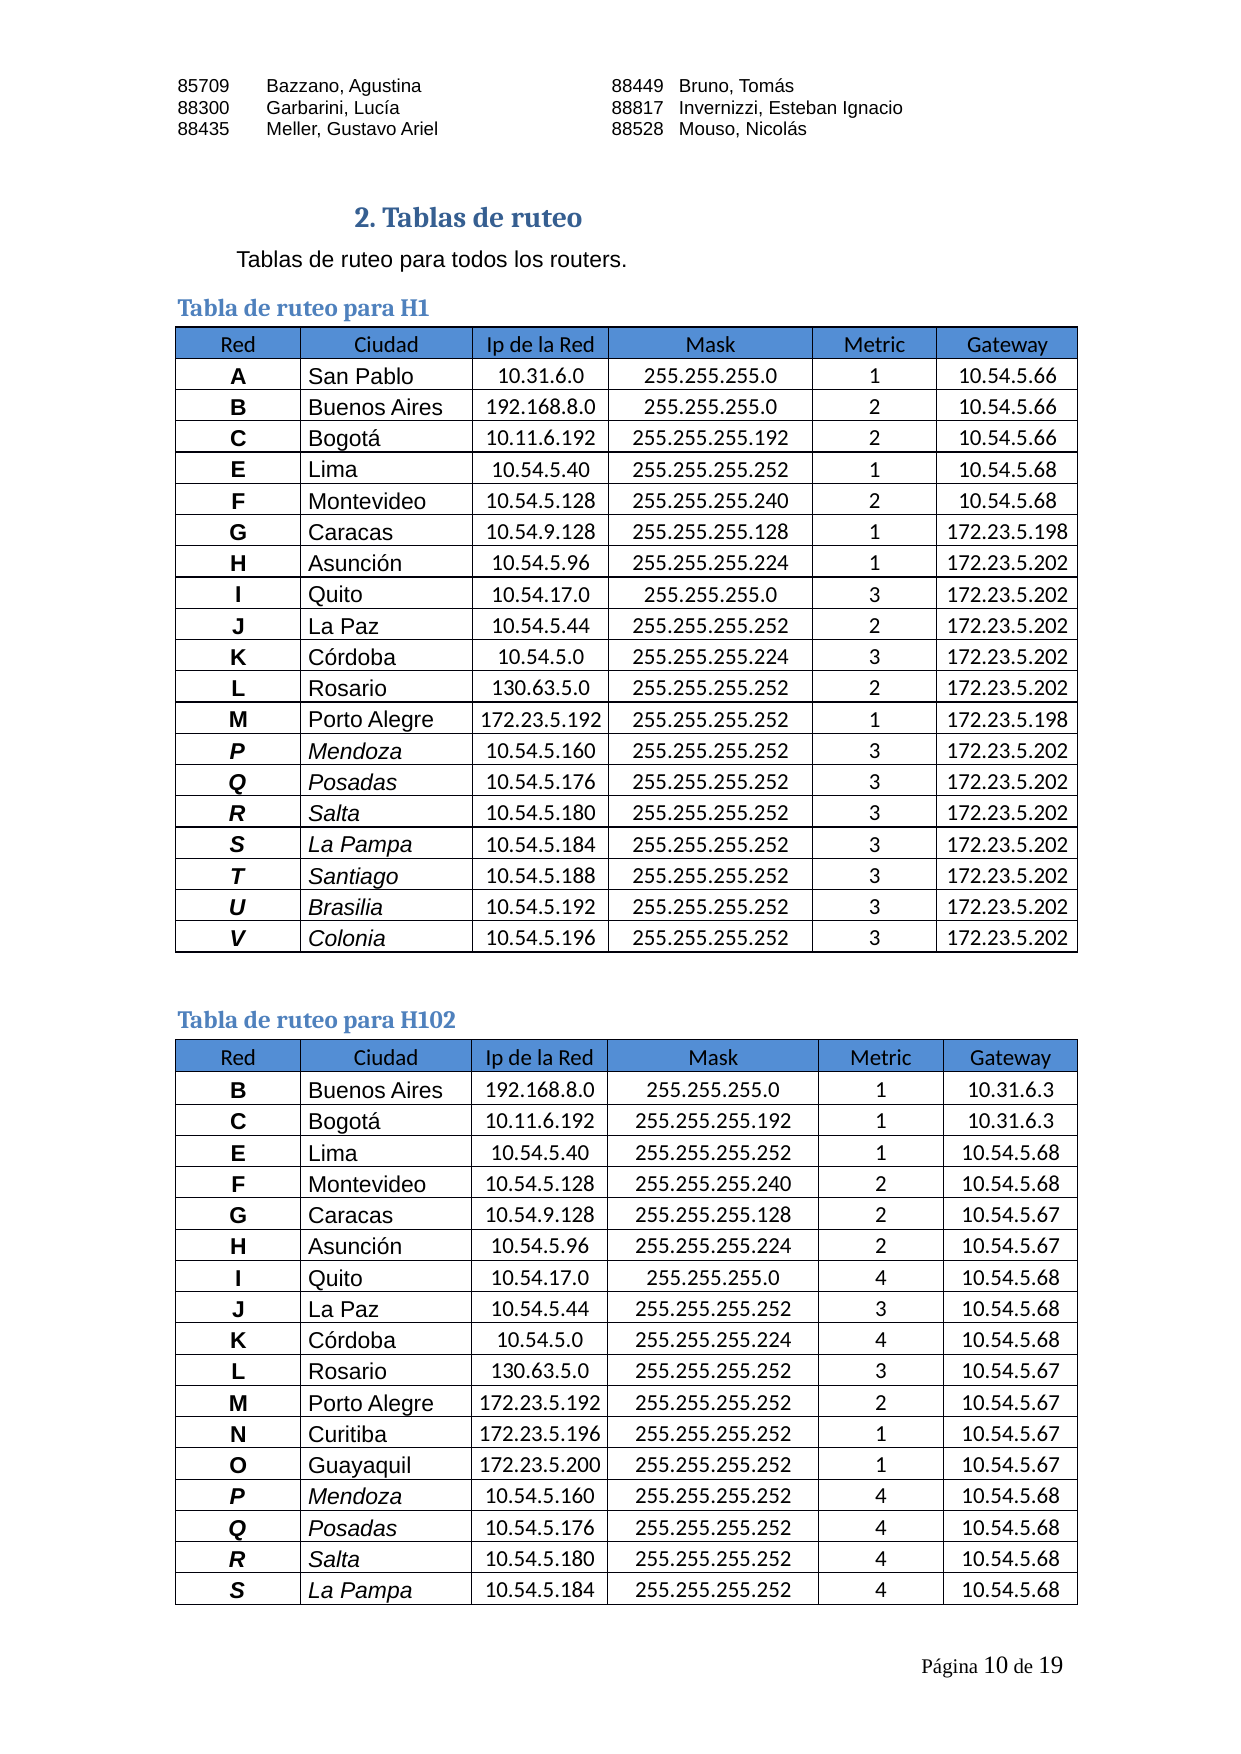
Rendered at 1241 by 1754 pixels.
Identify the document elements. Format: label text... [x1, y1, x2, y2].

table_header Red [176, 328, 300, 358]
table_cell 2 [819, 1230, 943, 1260]
table_cell 2 [813, 484, 936, 514]
table_cell 10.54.5.192 [473, 890, 608, 920]
table_cell San Pablo [301, 359, 472, 389]
table_cell 172.23.5.202 [937, 828, 1077, 858]
table_cell P [176, 1480, 300, 1510]
table_cell 10.54.5.67 [944, 1417, 1077, 1447]
table_cell B [176, 1072, 300, 1103]
table_cell 255.255.255.252 [609, 703, 812, 733]
table_cell 172.23.5.202 [937, 671, 1077, 701]
table_cell 255.255.255.252 [609, 609, 812, 639]
subtitle 2. Tablas de ruteo [354, 198, 1063, 235]
table_cell 255.255.255.252 [608, 1511, 818, 1541]
table_cell 2 [813, 609, 936, 639]
table_cell C [176, 421, 300, 451]
table_header Mask [608, 1040, 818, 1071]
table_cell 192.168.8.0 [473, 390, 608, 420]
table_cell 255.255.255.0 [609, 578, 812, 608]
table_cell Asunción [301, 1230, 471, 1260]
table_cell 10.54.5.160 [472, 1480, 607, 1510]
table_cell M [176, 703, 300, 733]
table_cell 10.54.5.184 [473, 828, 608, 858]
table_cell 10.54.5.128 [472, 1167, 607, 1197]
table_cell 10.54.5.66 [937, 421, 1077, 451]
table_cell G [176, 1198, 300, 1228]
table_cell 3 [813, 890, 936, 920]
table_cell 255.255.255.252 [608, 1417, 818, 1447]
table_cell 3 [813, 828, 936, 858]
table_cell Buenos Aires [301, 1072, 471, 1103]
table_cell 10.54.5.66 [937, 359, 1077, 389]
table_cell R [176, 796, 300, 826]
table_cell 255.255.255.252 [609, 734, 812, 764]
table_cell 255.255.255.252 [608, 1448, 818, 1478]
table_cell O [176, 1448, 300, 1478]
table_cell G [176, 515, 300, 545]
table_cell 130.63.5.0 [472, 1355, 607, 1385]
table_cell Rosario [301, 671, 472, 701]
table_cell 10.31.6.3 [944, 1105, 1077, 1135]
table_cell 3 [819, 1292, 943, 1322]
table_cell H [176, 546, 300, 576]
table_cell F [176, 1167, 300, 1197]
table_cell 10.11.6.192 [472, 1105, 607, 1135]
table_cell 10.54.5.68 [944, 1261, 1077, 1291]
table_cell 255.255.255.252 [608, 1480, 818, 1510]
table_cell La Pampa [301, 1573, 471, 1603]
table_header Red [176, 1040, 300, 1071]
table_cell Caracas [301, 1198, 471, 1228]
table_cell 1 [819, 1448, 943, 1478]
table_cell Salta [301, 796, 472, 826]
table_cell 130.63.5.0 [473, 671, 608, 701]
table_cell 10.54.5.66 [937, 390, 1077, 420]
table_cell 255.255.255.240 [609, 484, 812, 514]
table_cell 255.255.255.192 [609, 421, 812, 451]
table_cell Montevideo [301, 484, 472, 514]
table_cell 255.255.255.252 [608, 1355, 818, 1385]
table_cell 10.31.6.0 [473, 359, 608, 389]
table_cell 172.23.5.192 [472, 1386, 607, 1416]
table_cell 255.255.255.252 [609, 796, 812, 826]
table_cell 10.54.5.160 [473, 734, 608, 764]
table_cell 255.255.255.252 [608, 1292, 818, 1322]
table_cell M [176, 1386, 300, 1416]
table_cell J [176, 1292, 300, 1322]
table_cell 4 [819, 1542, 943, 1572]
table_cell 3 [819, 1355, 943, 1385]
table_cell 10.54.5.68 [944, 1292, 1077, 1322]
table_cell 172.23.5.202 [937, 765, 1077, 795]
table_cell 10.54.5.68 [944, 1511, 1077, 1541]
table_cell I [176, 578, 300, 608]
table_cell Porto Alegre [301, 703, 472, 733]
table_cell 10.54.5.176 [472, 1511, 607, 1541]
table_cell 10.54.17.0 [473, 578, 608, 608]
table_cell 255.255.255.252 [608, 1573, 818, 1603]
table_cell Salta [301, 1542, 471, 1572]
table_header Gateway [937, 328, 1077, 358]
table_cell S [176, 828, 300, 858]
table_cell 10.54.5.96 [473, 546, 608, 576]
table_cell Córdoba [301, 1323, 471, 1353]
table_cell K [176, 1323, 300, 1353]
table_cell Bogotá [301, 421, 472, 451]
table_cell 255.255.255.252 [609, 859, 812, 889]
table_cell Asunción [301, 546, 472, 576]
table_cell Brasilia [301, 890, 472, 920]
table_cell J [176, 609, 300, 639]
table_cell 255.255.255.192 [608, 1105, 818, 1135]
table_cell 172.23.5.200 [472, 1448, 607, 1478]
table_cell 172.23.5.202 [937, 890, 1077, 920]
table_cell 3 [813, 859, 936, 889]
table_cell 1 [813, 515, 936, 545]
table_cell 10.54.5.68 [937, 453, 1077, 483]
table_cell 255.255.255.0 [608, 1261, 818, 1291]
table_cell S [176, 1573, 300, 1603]
table_cell 255.255.255.252 [608, 1136, 818, 1166]
table_cell 10.54.5.68 [944, 1480, 1077, 1510]
table_cell 10.54.5.40 [472, 1136, 607, 1166]
table_cell 10.54.5.0 [472, 1323, 607, 1353]
table_cell 10.54.5.40 [473, 453, 608, 483]
table_cell 10.54.5.68 [944, 1136, 1077, 1166]
table_cell 10.54.5.67 [944, 1230, 1077, 1260]
table_cell A [176, 359, 300, 389]
table_header Gateway [944, 1040, 1077, 1071]
table_cell 255.255.255.252 [608, 1386, 818, 1416]
table_cell 10.11.6.192 [473, 421, 608, 451]
table_header Ciudad [301, 328, 472, 358]
table_cell L [176, 671, 300, 701]
table_cell Curitiba [301, 1417, 471, 1447]
table_cell 10.54.5.180 [473, 796, 608, 826]
table_cell I [176, 1261, 300, 1291]
table_header Ip de la Red [472, 1040, 607, 1071]
table_cell 3 [813, 640, 936, 670]
table_cell 172.23.5.196 [472, 1417, 607, 1447]
table_cell 10.54.5.96 [472, 1230, 607, 1260]
table_cell Montevideo [301, 1167, 471, 1197]
table_cell 255.255.255.0 [609, 390, 812, 420]
table_cell 1 [813, 359, 936, 389]
table_cell 10.54.5.184 [472, 1573, 607, 1603]
table_cell B [176, 390, 300, 420]
table_cell 10.54.5.196 [473, 921, 608, 951]
table_cell 10.54.9.128 [473, 515, 608, 545]
table_cell 255.255.255.252 [609, 890, 812, 920]
table_cell 255.255.255.252 [609, 671, 812, 701]
table_cell Caracas [301, 515, 472, 545]
table_cell Bogotá [301, 1105, 471, 1135]
table_cell 2 [813, 390, 936, 420]
table_cell 10.54.17.0 [472, 1261, 607, 1291]
table_cell 4 [819, 1511, 943, 1541]
table_cell 10.54.5.188 [473, 859, 608, 889]
table_cell 1 [819, 1136, 943, 1166]
table_cell 255.255.255.240 [608, 1167, 818, 1197]
table_cell T [176, 859, 300, 889]
table_cell 255.255.255.0 [609, 359, 812, 389]
table_cell E [176, 1136, 300, 1166]
table_cell 1 [819, 1105, 943, 1135]
table_cell 255.255.255.252 [609, 453, 812, 483]
table_cell 10.54.5.44 [472, 1292, 607, 1322]
table_cell C [176, 1105, 300, 1135]
table_cell 10.54.5.68 [944, 1542, 1077, 1572]
table_cell 3 [813, 921, 936, 951]
table_cell 172.23.5.202 [937, 640, 1077, 670]
table_cell L [176, 1355, 300, 1385]
table_cell 2 [819, 1167, 943, 1197]
table_header Metric [819, 1040, 943, 1071]
table_cell 1 [819, 1417, 943, 1447]
table_cell 3 [813, 765, 936, 795]
table_cell Mendoza [301, 734, 472, 764]
table_cell 10.54.5.68 [944, 1573, 1077, 1603]
table_cell 10.54.5.67 [944, 1448, 1077, 1478]
table_cell 2 [813, 421, 936, 451]
table_cell 172.23.5.202 [937, 796, 1077, 826]
subtitle Tabla de ruteo para H102 [177, 1006, 1063, 1035]
table_cell Santiago [301, 859, 472, 889]
table_cell 1 [813, 453, 936, 483]
table_cell 255.255.255.252 [609, 828, 812, 858]
table_cell 10.54.5.68 [944, 1167, 1077, 1197]
table_cell Rosario [301, 1355, 471, 1385]
table_cell 4 [819, 1261, 943, 1291]
table_cell 4 [819, 1323, 943, 1353]
table_cell 10.54.5.44 [473, 609, 608, 639]
table_cell Quito [301, 578, 472, 608]
table_cell 10.54.5.128 [473, 484, 608, 514]
text Tablas de ruteo para todos los routers. [177, 235, 1063, 273]
table_cell 4 [819, 1480, 943, 1510]
table_cell 255.255.255.224 [608, 1230, 818, 1260]
table_cell 1 [813, 546, 936, 576]
table_cell R [176, 1542, 300, 1572]
table_cell E [176, 453, 300, 483]
table_cell 172.23.5.192 [473, 703, 608, 733]
table_cell Quito [301, 1261, 471, 1291]
table_cell Guayaquil [301, 1448, 471, 1478]
table_cell 172.23.5.198 [937, 515, 1077, 545]
table_cell 255.255.255.252 [609, 765, 812, 795]
table_cell K [176, 640, 300, 670]
table_cell 10.54.5.180 [472, 1542, 607, 1572]
table_cell 3 [813, 796, 936, 826]
table_cell 2 [819, 1198, 943, 1228]
table_cell 10.54.5.67 [944, 1355, 1077, 1385]
table_cell Colonia [301, 921, 472, 951]
table_cell 3 [813, 734, 936, 764]
table_cell 10.54.5.176 [473, 765, 608, 795]
table_cell N [176, 1417, 300, 1447]
table_cell 10.54.5.67 [944, 1386, 1077, 1416]
table_cell 255.255.255.252 [609, 921, 812, 951]
table_cell 2 [819, 1386, 943, 1416]
table_cell 172.23.5.202 [937, 609, 1077, 639]
table_cell Porto Alegre [301, 1386, 471, 1416]
table_cell 1 [813, 703, 936, 733]
table_cell 255.255.255.224 [608, 1323, 818, 1353]
table_cell 255.255.255.252 [608, 1542, 818, 1572]
table_cell 2 [813, 671, 936, 701]
table_cell 255.255.255.128 [608, 1198, 818, 1228]
table_cell 172.23.5.202 [937, 734, 1077, 764]
table_cell 192.168.8.0 [472, 1072, 607, 1103]
table_header Mask [609, 328, 812, 358]
table_cell 4 [819, 1573, 943, 1603]
table_cell 172.23.5.202 [937, 921, 1077, 951]
table_header Metric [813, 328, 936, 358]
table_cell 172.23.5.202 [937, 546, 1077, 576]
table_cell 10.54.5.68 [937, 484, 1077, 514]
table_cell 255.255.255.224 [609, 640, 812, 670]
table_cell U [176, 890, 300, 920]
table_cell 172.23.5.202 [937, 578, 1077, 608]
table_cell La Paz [301, 609, 472, 639]
table_header Ip de la Red [473, 328, 608, 358]
table_cell 172.23.5.202 [937, 859, 1077, 889]
table_cell F [176, 484, 300, 514]
table_cell 10.54.5.67 [944, 1198, 1077, 1228]
table_cell H [176, 1230, 300, 1260]
table_cell 1 [819, 1072, 943, 1103]
table_cell V [176, 921, 300, 951]
table_cell 172.23.5.198 [937, 703, 1077, 733]
table_cell Mendoza [301, 1480, 471, 1510]
table_cell 255.255.255.224 [609, 546, 812, 576]
table_cell P [176, 734, 300, 764]
table_cell Córdoba [301, 640, 472, 670]
table_cell 10.54.5.68 [944, 1323, 1077, 1353]
subtitle Tabla de ruteo para H1 [177, 293, 1063, 322]
table_cell Lima [301, 1136, 471, 1166]
table_cell Posadas [301, 765, 472, 795]
table_cell 255.255.255.0 [608, 1072, 818, 1103]
table_cell 10.54.9.128 [472, 1198, 607, 1228]
table_cell 10.31.6.3 [944, 1072, 1077, 1103]
table_cell Q [176, 1511, 300, 1541]
table_cell La Paz [301, 1292, 471, 1322]
table_cell 255.255.255.128 [609, 515, 812, 545]
table_cell Lima [301, 453, 472, 483]
table_cell 3 [813, 578, 936, 608]
table_header Ciudad [301, 1040, 471, 1071]
table_cell 10.54.5.0 [473, 640, 608, 670]
table_cell Q [176, 765, 300, 795]
table_cell La Pampa [301, 828, 472, 858]
table_cell Buenos Aires [301, 390, 472, 420]
table_cell Posadas [301, 1511, 471, 1541]
